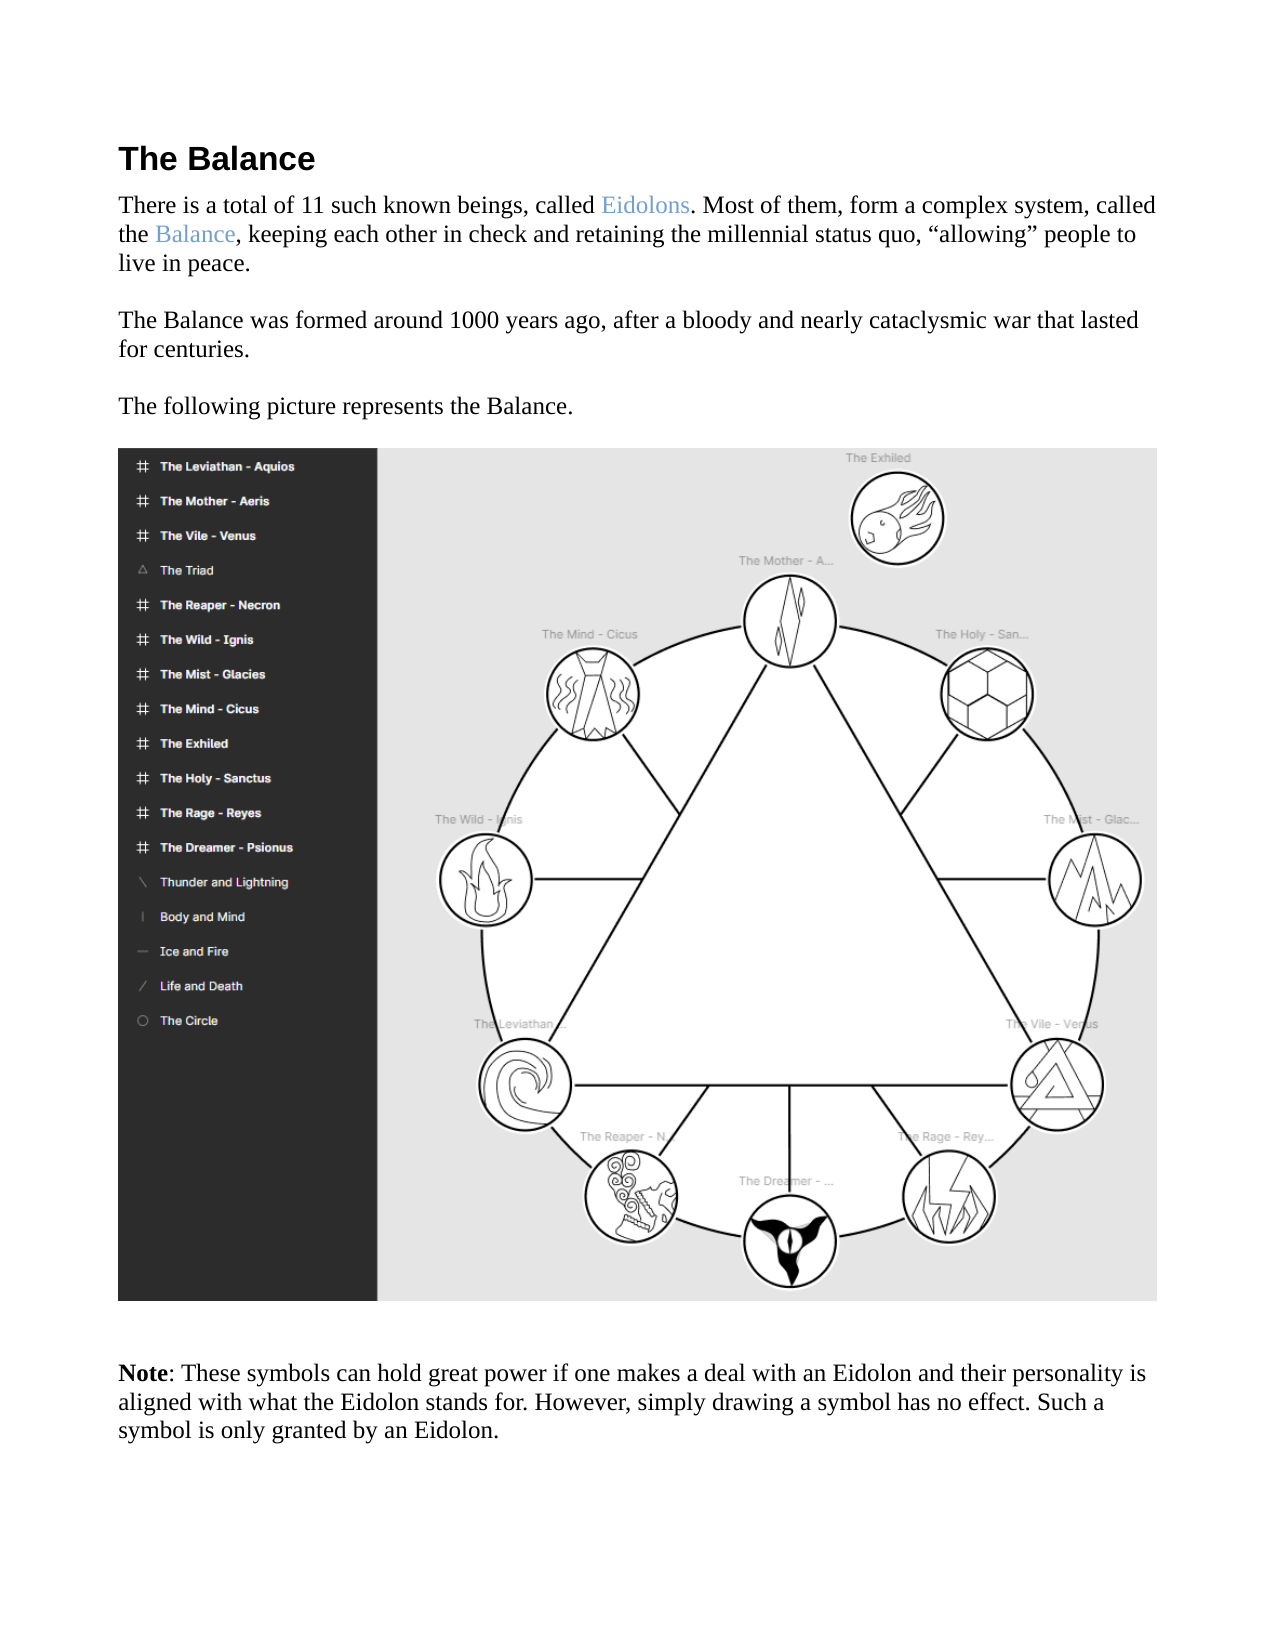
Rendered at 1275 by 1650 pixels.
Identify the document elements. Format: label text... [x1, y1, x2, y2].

text The Balance was formed around 1000 years ago, after a bloody and nearly cataclysmic war that lasted for centuries. [118, 305, 1157, 363]
text The following picture represents the Balance. [118, 391, 1157, 420]
subtitle The Balance [118, 139, 1157, 178]
text There is a total of 11 such known beings, called Eidolons. Most of them, form a complex system, called the Balance, keeping each other in check and retaining the millennial status quo, “allowing” people to live in peace. [118, 190, 1157, 276]
text Note: These symbols can hold great power if one makes a deal with an Eidolon and their personality is aligned with what the Eidolon stands for. However, simply drawing a symbol has no effect. Such a symbol is only granted by an Eidolon. [118, 1358, 1157, 1444]
picture [118, 448, 1157, 1301]
